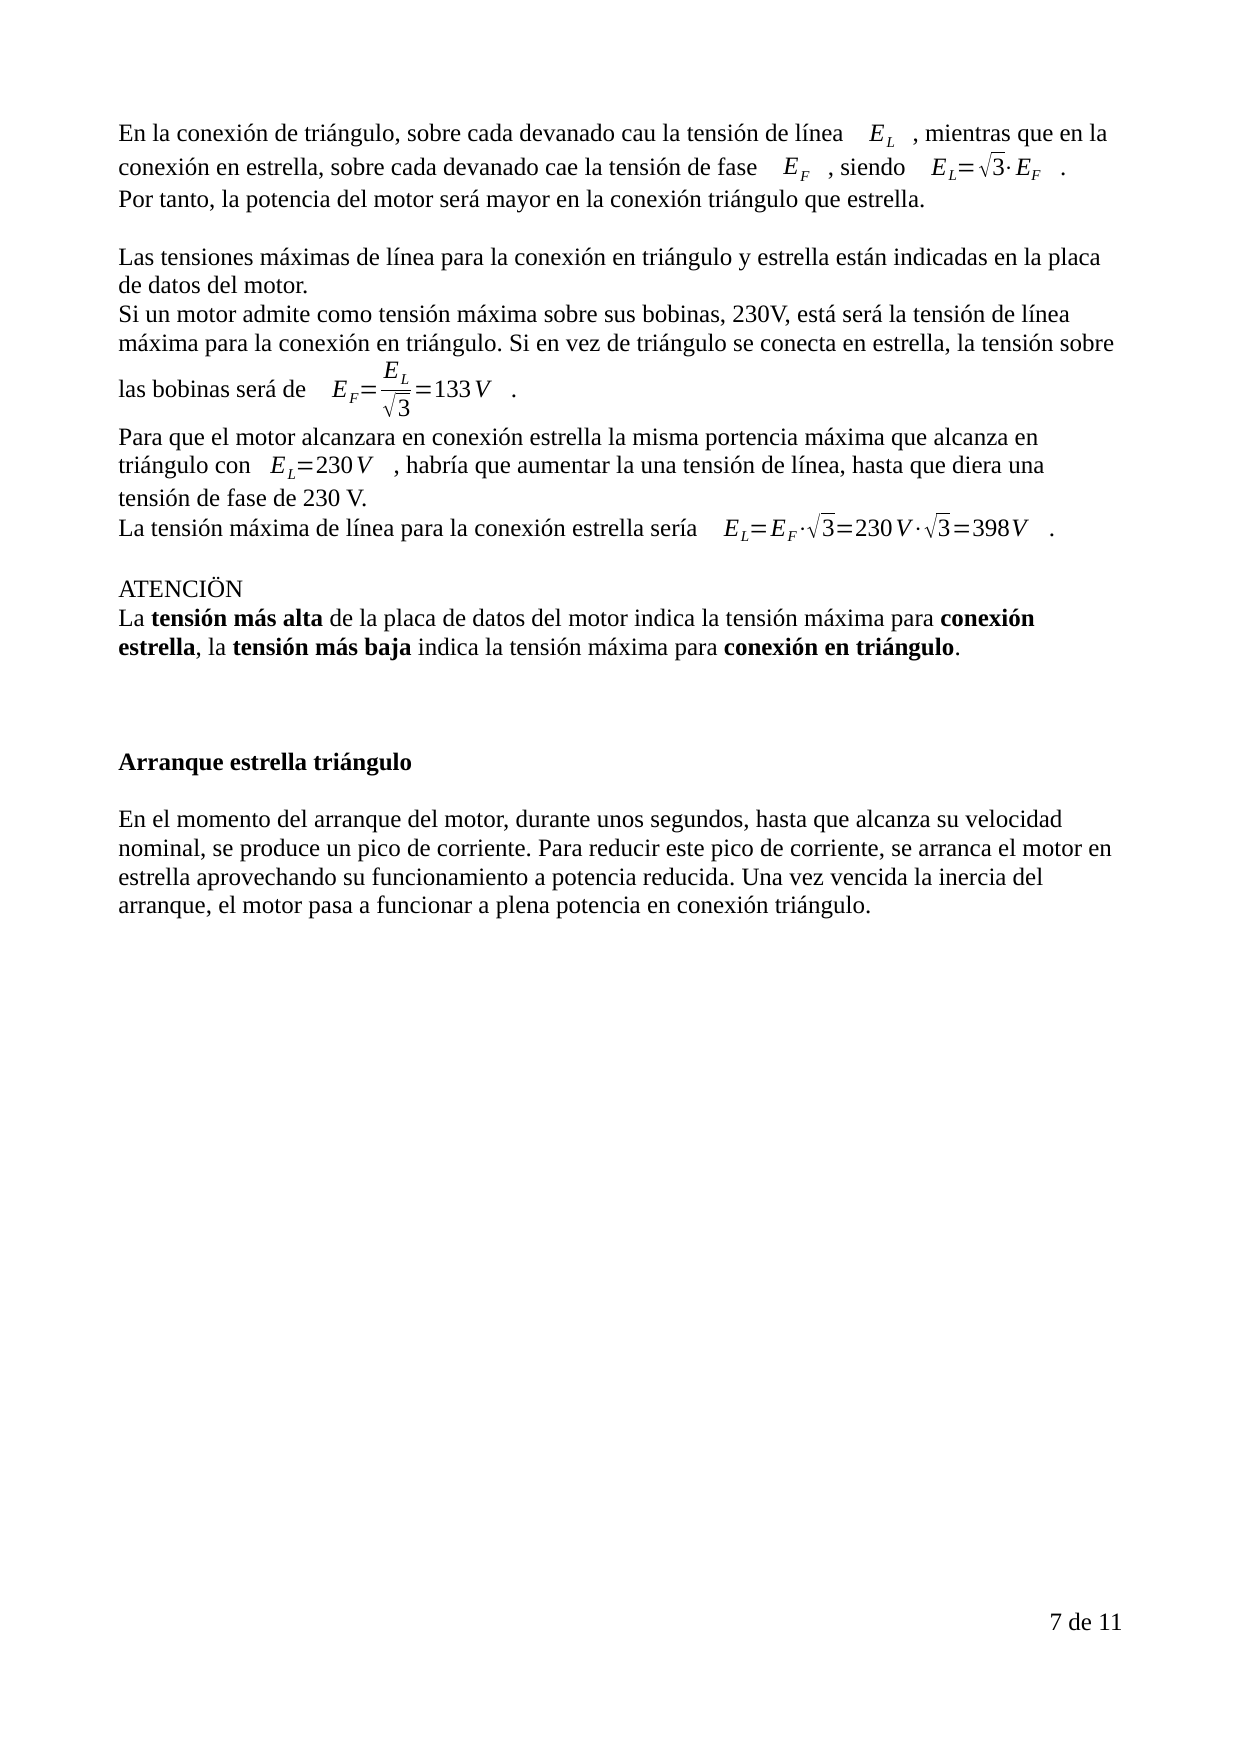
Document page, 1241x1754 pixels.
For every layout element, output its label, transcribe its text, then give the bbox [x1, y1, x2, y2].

text En el momento del arranque del motor, durante unos segundos, hasta que alcanza su velocidad nominal, se produce un pico de corriente. Para reducir este pico de corriente, se arranca el motor en estrella aprovechando su funcionamiento a potencia reducida. Una vez vencida la inercia del arranque, el motor pasa a funcionar a plena potencia en conexión triángulo. [118, 804, 1122, 919]
text La tensión máxima de línea para la conexión estrella sería . [118, 512, 1122, 546]
text La tensión más alta de la placa de datos del motor indica la tensión máxima para conexión estrella, la tensión más baja indica la tensión máxima para conexión en triángulo. [118, 603, 1122, 661]
text Si un motor admite como tensión máxima sobre sus bobinas, 230V, está será la tensión de línea máxima para la conexión en triángulo. Si en vez de triángulo se conecta en estrella, la tensión sobre las bobinas será de . [118, 299, 1122, 422]
text Arranque estrella triángulo [118, 747, 1122, 776]
text Las tensiones máximas de línea para la conexión en triángulo y estrella están indicadas en la placa de datos del motor. [118, 242, 1122, 299]
text Por tanto, la potencia del motor será mayor en la conexión triángulo que estrella. [118, 184, 1122, 213]
text Para que el motor alcanzara en conexión estrella la misma portencia máxima que alcanza en triángulo con, habría que aumentar la una tensión de línea, hasta que diera una tensión de fase de 230 V. [118, 422, 1122, 512]
text ATENCIÖN [118, 574, 1122, 603]
text En la conexión de triángulo, sobre cada devanado cau la tensión de línea , mientras que en la conexión en estrella, sobre cada devanado cae la tensión de fase , siendo . [118, 118, 1122, 184]
